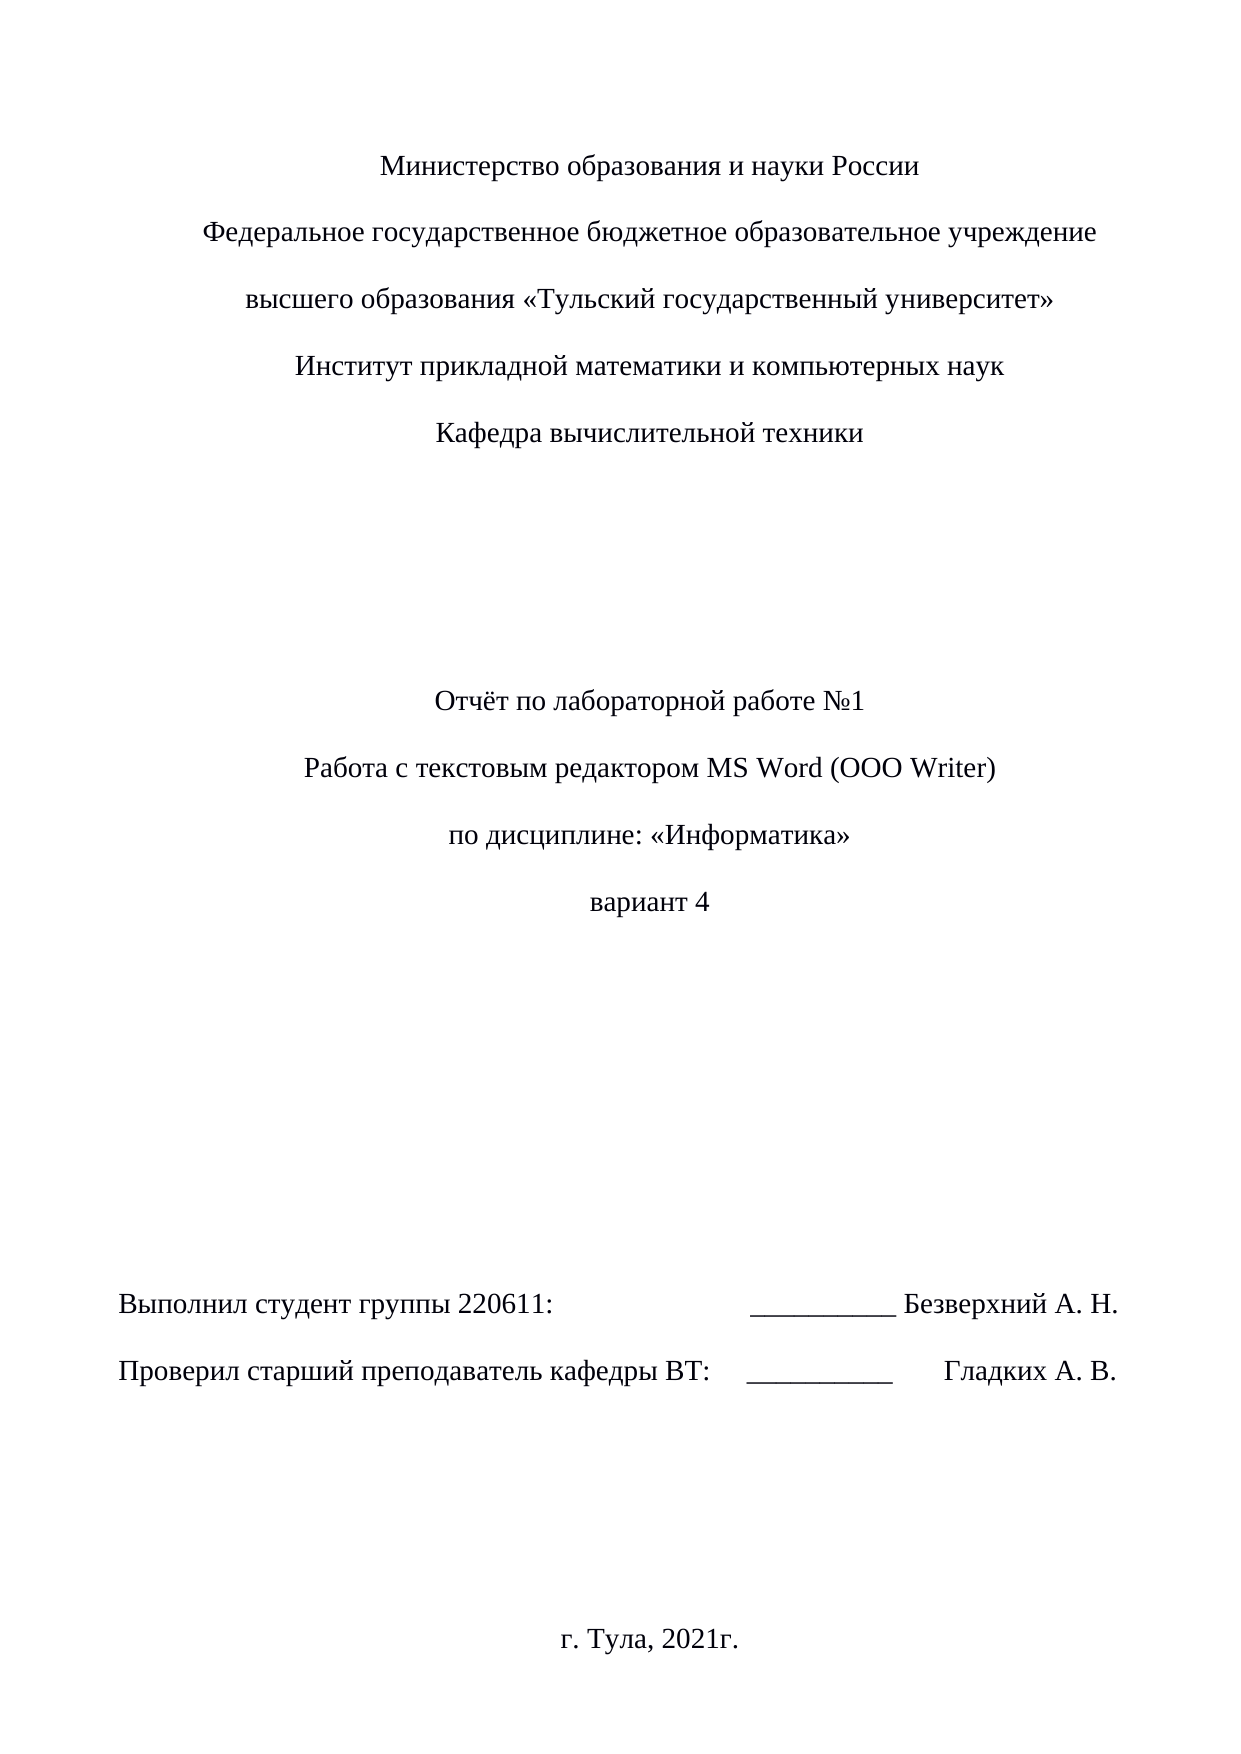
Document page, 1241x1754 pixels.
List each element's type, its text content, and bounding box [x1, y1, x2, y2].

text высшего образования «Тульский государственный университет» [118, 282, 1181, 315]
text Отчёт по лабораторной работе №1 [118, 683, 1181, 717]
text по дисциплине: «Информатика» [118, 817, 1181, 851]
text Работа с текстовым редактором MS Word (OOO Writer) [118, 750, 1181, 784]
text Институт прикладной математики и компьютерных наук [118, 348, 1181, 382]
text Кафедра вычислительной техники [118, 416, 1181, 449]
text Проверил старший преподаватель кафедры ВТ: __________ Гладких А. В. [118, 1353, 1181, 1387]
text Выполнил студент группы 220611: __________ Безверхний А. Н. [118, 1286, 1181, 1320]
text Министерство образования и науки России [118, 148, 1181, 181]
text Федеральное государственное бюджетное образовательное учреждение [118, 214, 1181, 248]
text г. Тула, 2021г. [118, 1621, 1181, 1655]
text вариант 4 [118, 884, 1181, 918]
